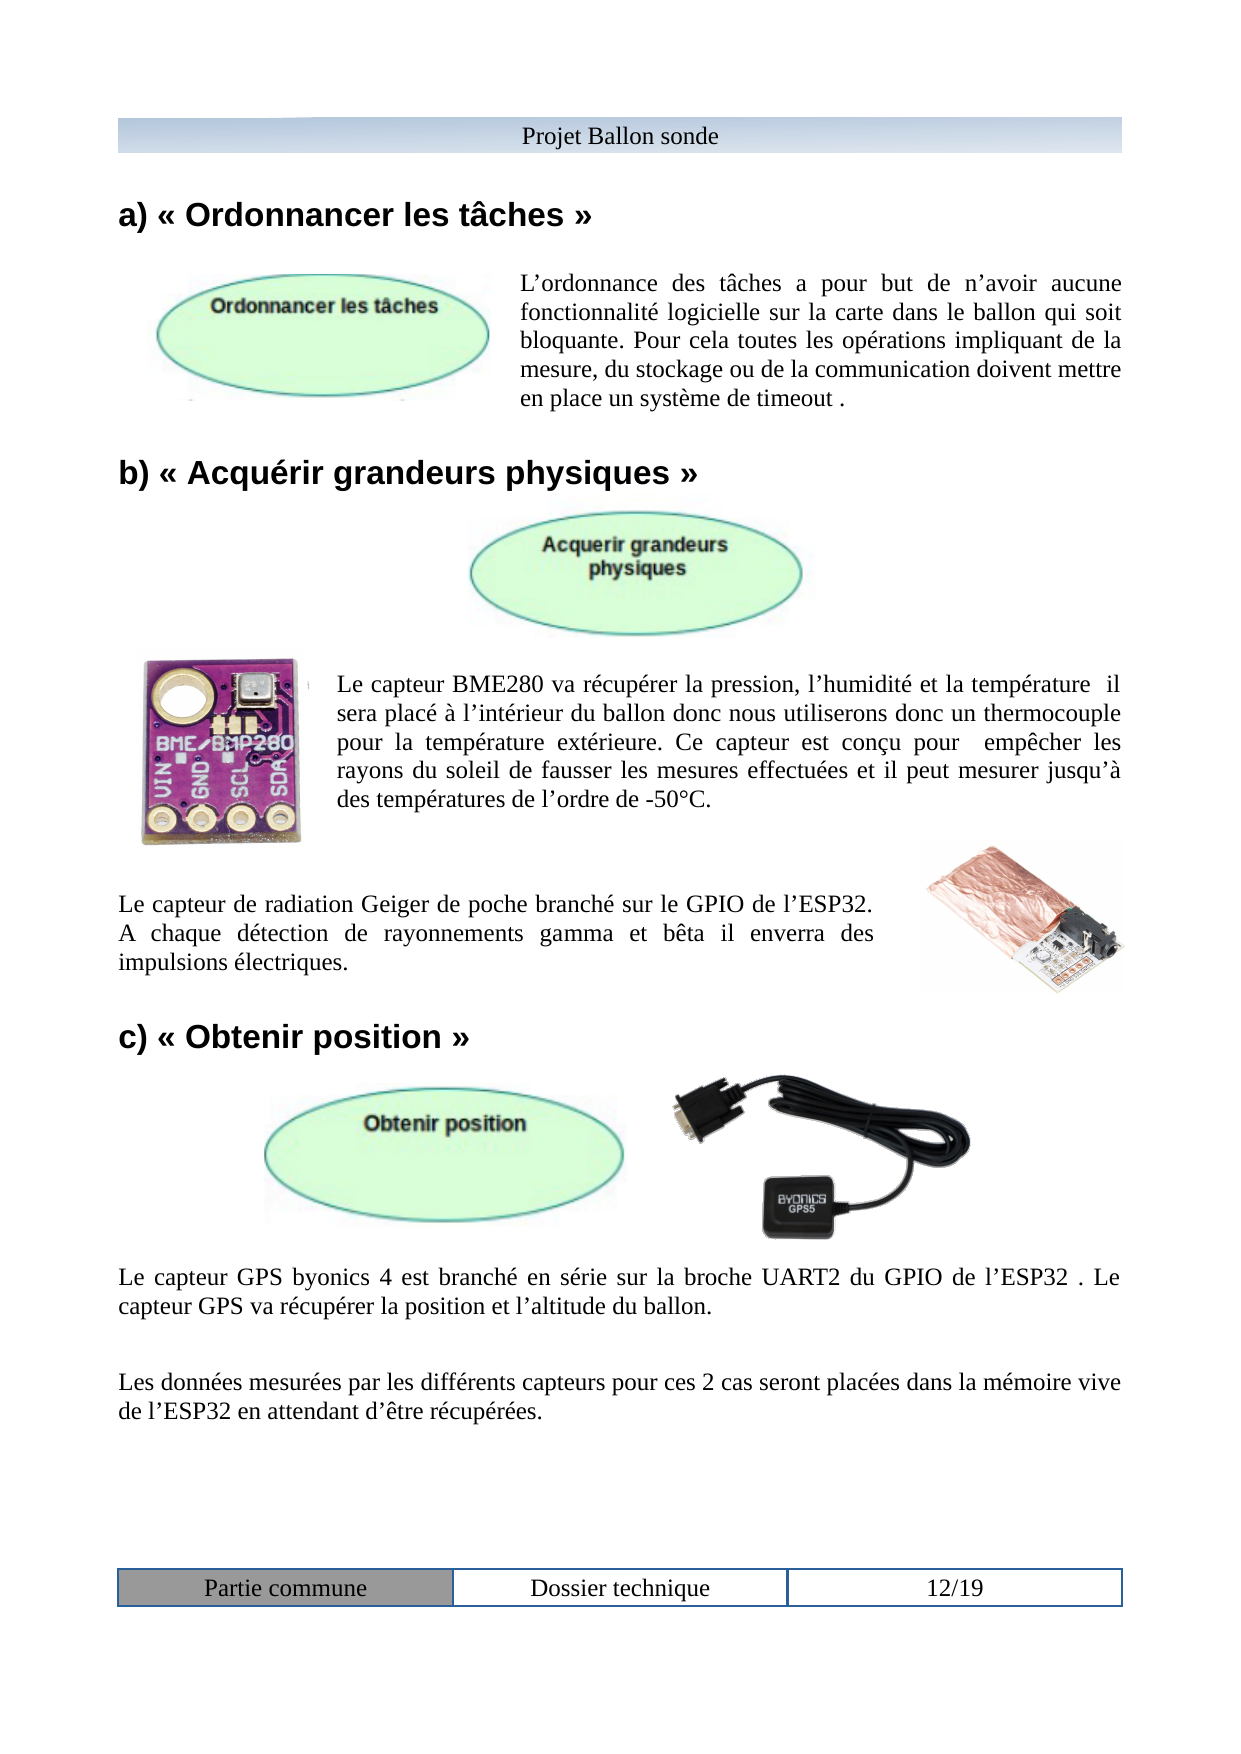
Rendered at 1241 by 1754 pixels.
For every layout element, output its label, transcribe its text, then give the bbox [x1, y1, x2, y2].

text L’ordonnance des tâches a pour but de n’avoir aucune fonctionnalité logicielle sur la carte dans le ballon qui soit bloquante. Pour cela toutes les opérations impliquant de la mesure, du stockage ou de la communication doivent mettre en place un système de timeout . [520, 268, 1122, 412]
subtitle c) « Obtenir position » [118, 1017, 1122, 1055]
picture [133, 648, 310, 853]
text Le capteur GPS byonics 4 est branché en série sur la broche UART2 du GPIO de l’ESP32 . Le capteur GPS va récupérer la position et l’altitude du ballon. [118, 1262, 1122, 1319]
text Les données mesurées par les différents capteurs pour ces 2 cas seront placées dans la mémoire vive de l’ESP32 en attendant d’être récupérées. [118, 1367, 1122, 1424]
picture [670, 1072, 972, 1242]
subtitle a) « Ordonnancer les tâches » [118, 195, 1122, 233]
text Le capteur BME280 va récupérer la pression, l’humidité et la température il sera placé à l’intérieur du ballon donc nous utiliserons donc un thermocouple pour la température extérieure. Ce capteur est conçu pour empêcher les rayons du soleil de fausser les mesures effectuées et il peut mesurer jusqu’à des températures de l’ordre de -50°C. [337, 669, 1122, 813]
picture [263, 1083, 627, 1228]
text Le capteur de radiation Geiger de poche branché sur le GPIO de l’ESP32. A chaque détection de rayonnements gamma et bêta il enverra des impulsions électriques. [118, 889, 874, 976]
picture [920, 837, 1125, 994]
picture [146, 274, 491, 401]
picture [455, 492, 842, 638]
subtitle b) « Acquérir grandeurs physiques » [118, 453, 1122, 492]
